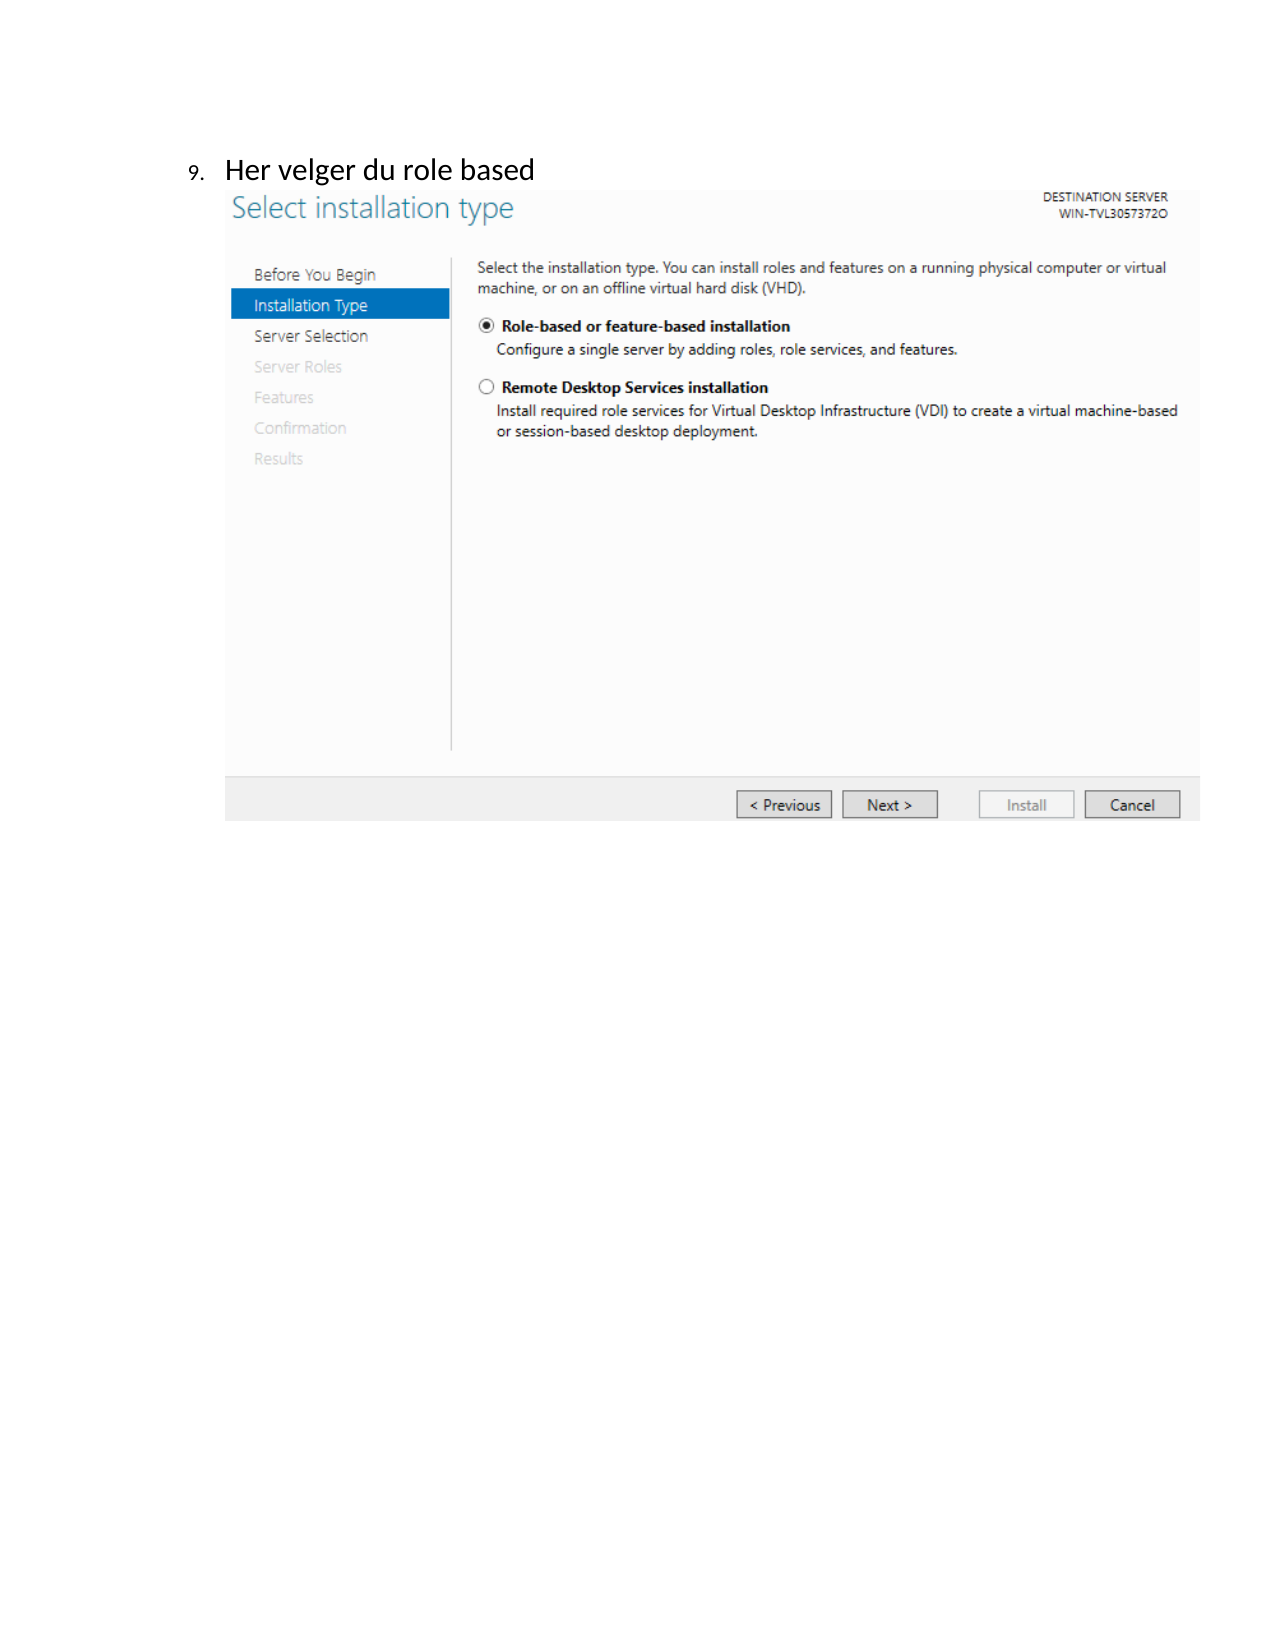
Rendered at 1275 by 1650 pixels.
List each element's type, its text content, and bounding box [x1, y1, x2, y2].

list Her velger du role based [187, 150, 1125, 820]
